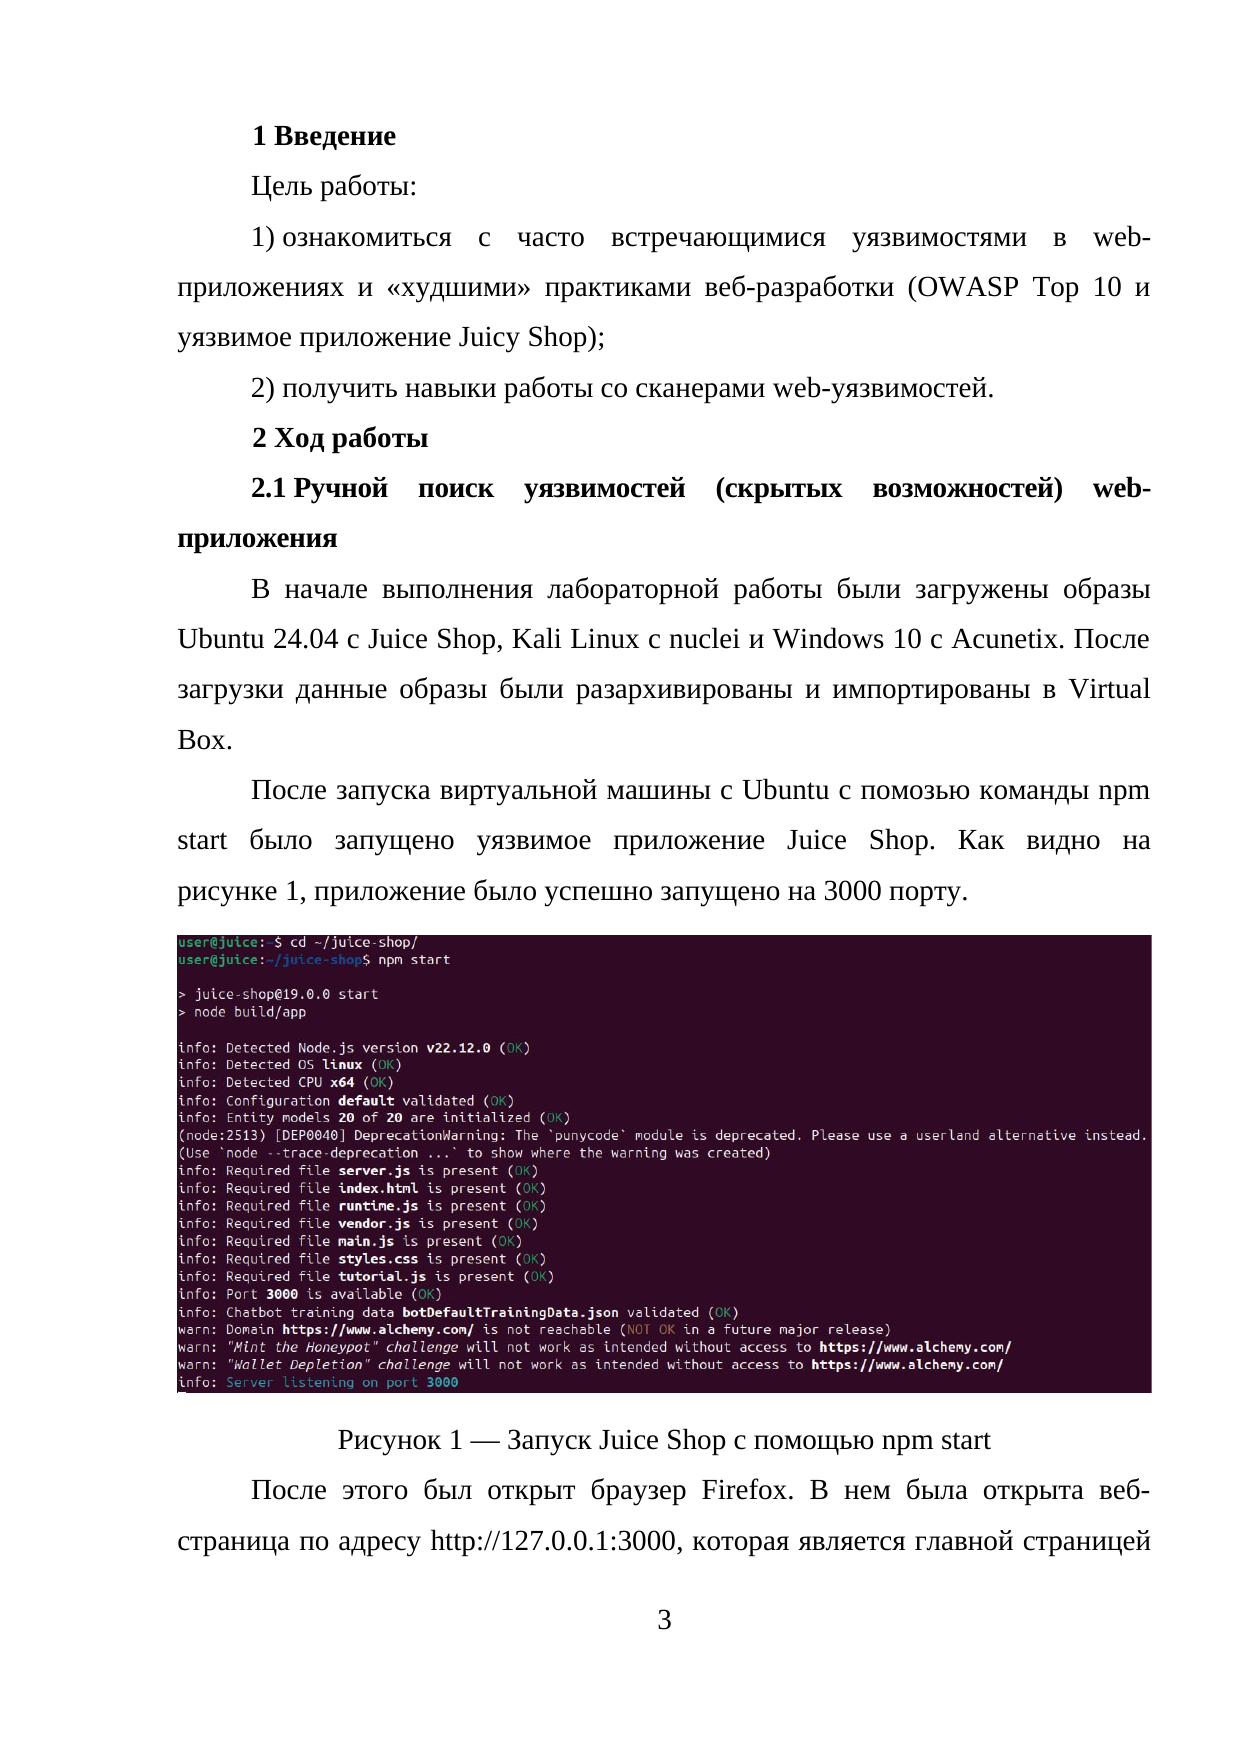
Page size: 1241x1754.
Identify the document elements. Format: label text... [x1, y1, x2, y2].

picture [177, 935, 1152, 1393]
list ознакомиться с часто встречающимися уязвимостями в web-приложениях и «худшими» практиками веб-разработки (OWASP Top 10 и уязвимое приложение Juicy Shop); [177, 219, 1152, 353]
text Цель работы: [177, 168, 1152, 202]
text После запуска виртуальной машины с Ubuntu с помозью команды npm start было запущено уязвимое приложение Juice Shop. Как видно на рисунке 1, приложение было успешно запущено на 3000 порту. [177, 772, 1152, 906]
subtitle Ход работы [252, 420, 1152, 453]
subtitle Ручной поиск уязвимостей (скрытых возможностей) web-приложения [177, 470, 1152, 554]
subtitle Введение [252, 118, 1152, 152]
list получить навыки работы со сканерами web-уязвимостей. [177, 370, 1152, 403]
text После этого был открыт браузер Firefox. В нем была открыта веб-страница по адресу http://127.0.0.1:3000, которая является главной страницей [177, 1472, 1152, 1556]
text В начале выполнения лабораторной работы были загружены образы Ubuntu 24.04 с Juice Shop, Kali Linux с nuclei и Windows 10 с Acunetix. После загрузки данные образы были разархивированы и импортированы в Virtual Box. [177, 571, 1152, 755]
text Рисунок 1 — Запуск Juice Shop с помощью npm start [177, 1393, 1152, 1456]
